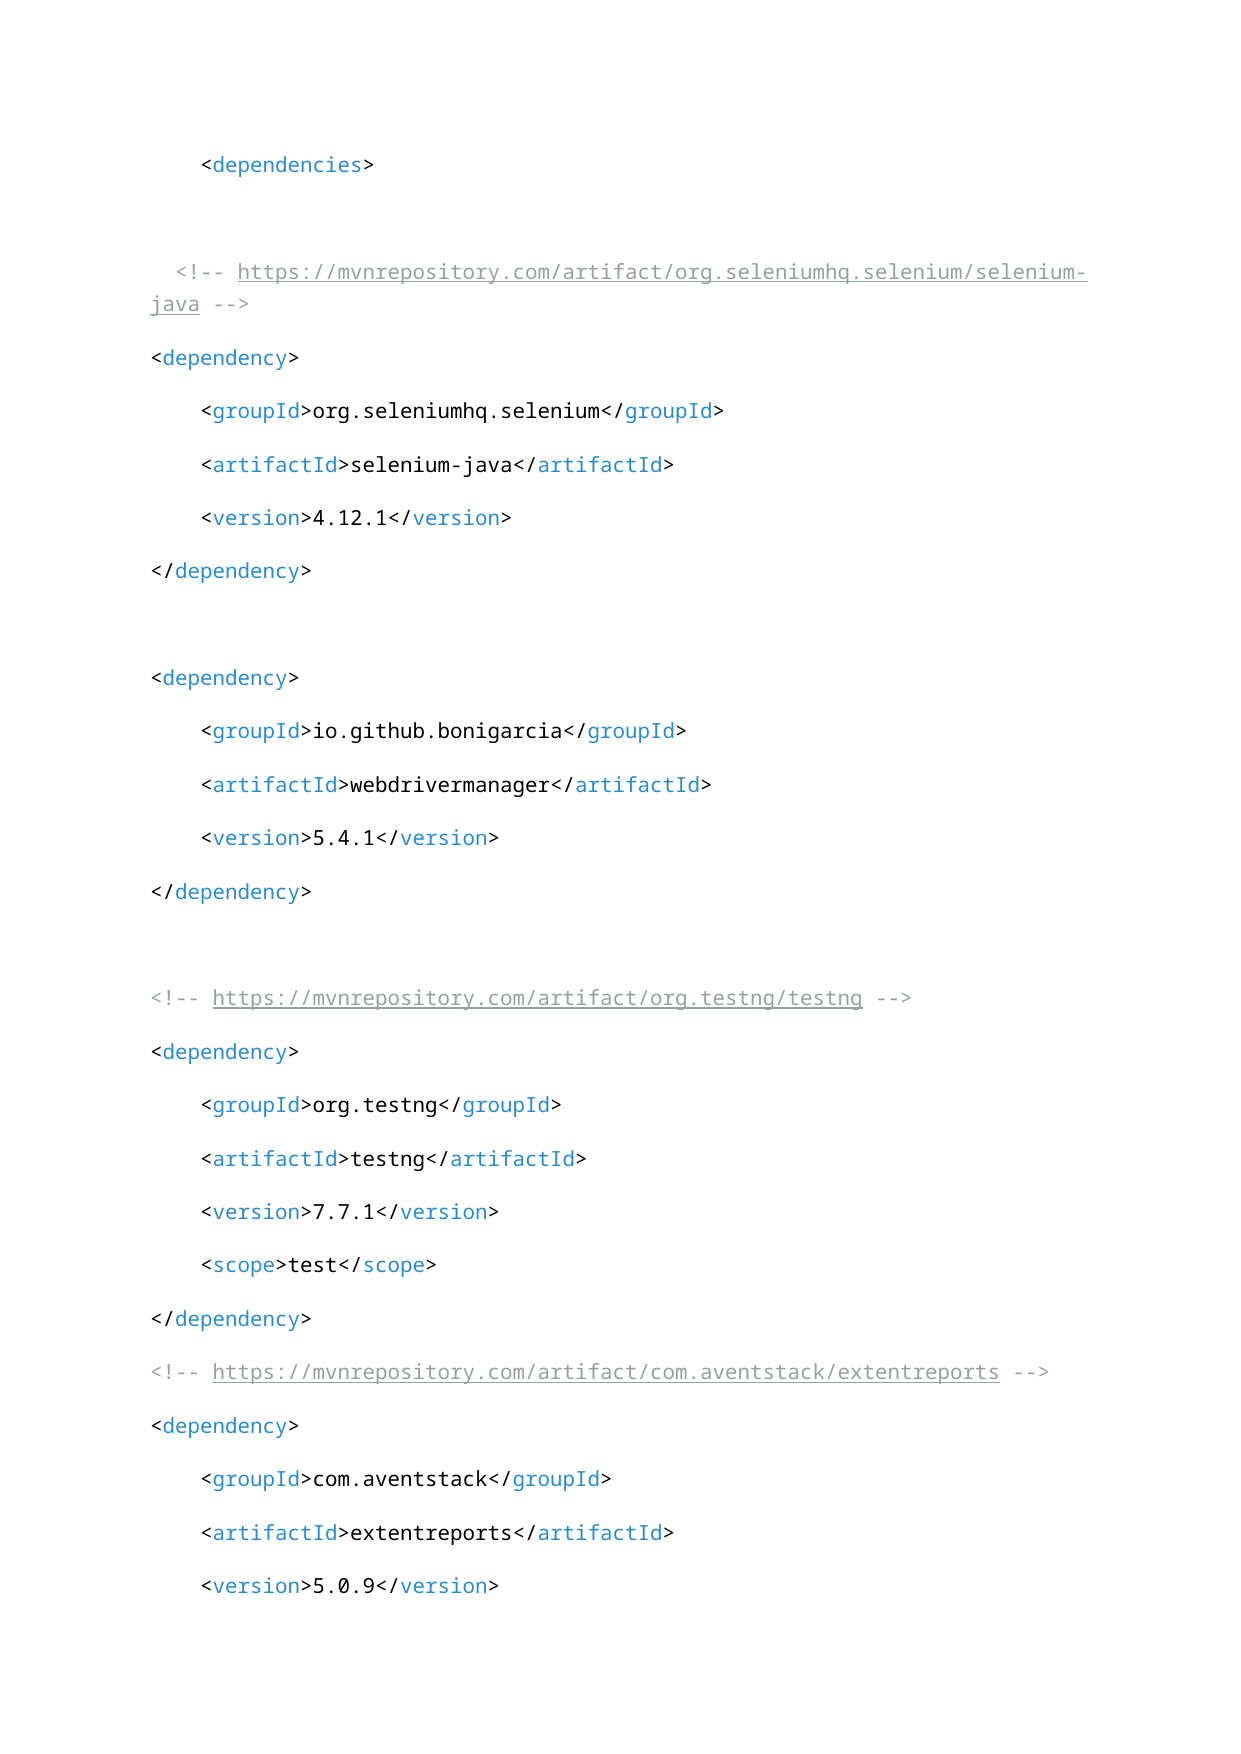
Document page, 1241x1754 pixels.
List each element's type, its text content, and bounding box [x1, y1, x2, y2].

text <version>5.0.9</version> [150, 1571, 1090, 1599]
text <version>4.12.1</version> [150, 503, 1090, 532]
text <groupId>com.aventstack</groupId> [150, 1464, 1090, 1493]
text <scope>test</scope> [150, 1251, 1090, 1279]
text </dependency> [150, 557, 1090, 585]
text <artifactId>selenium-java</artifactId> [150, 450, 1090, 478]
text </dependency> [150, 877, 1090, 905]
text <!-- https://mvnrepository.com/artifact/org.seleniumhq.selenium/selenium-java --> [150, 257, 1090, 318]
text <artifactId>extentreports</artifactId> [150, 1518, 1090, 1546]
text <dependency> [150, 663, 1090, 692]
text <!-- https://mvnrepository.com/artifact/org.testng/testng --> [150, 983, 1090, 1012]
text <dependency> [150, 1037, 1090, 1065]
text <version>5.4.1</version> [150, 823, 1090, 852]
text <!-- https://mvnrepository.com/artifact/com.aventstack/extentreports --> [150, 1357, 1090, 1386]
text <groupId>org.testng</groupId> [150, 1090, 1090, 1119]
text <artifactId>webdrivermanager</artifactId> [150, 770, 1090, 798]
text <dependency> [150, 343, 1090, 371]
text <dependency> [150, 1411, 1090, 1439]
text <version>7.7.1</version> [150, 1197, 1090, 1226]
text <dependencies> [150, 150, 1090, 178]
text </dependency> [150, 1304, 1090, 1332]
text <groupId>io.github.bonigarcia</groupId> [150, 717, 1090, 745]
text <groupId>org.seleniumhq.selenium</groupId> [150, 396, 1090, 425]
text <artifactId>testng</artifactId> [150, 1144, 1090, 1172]
